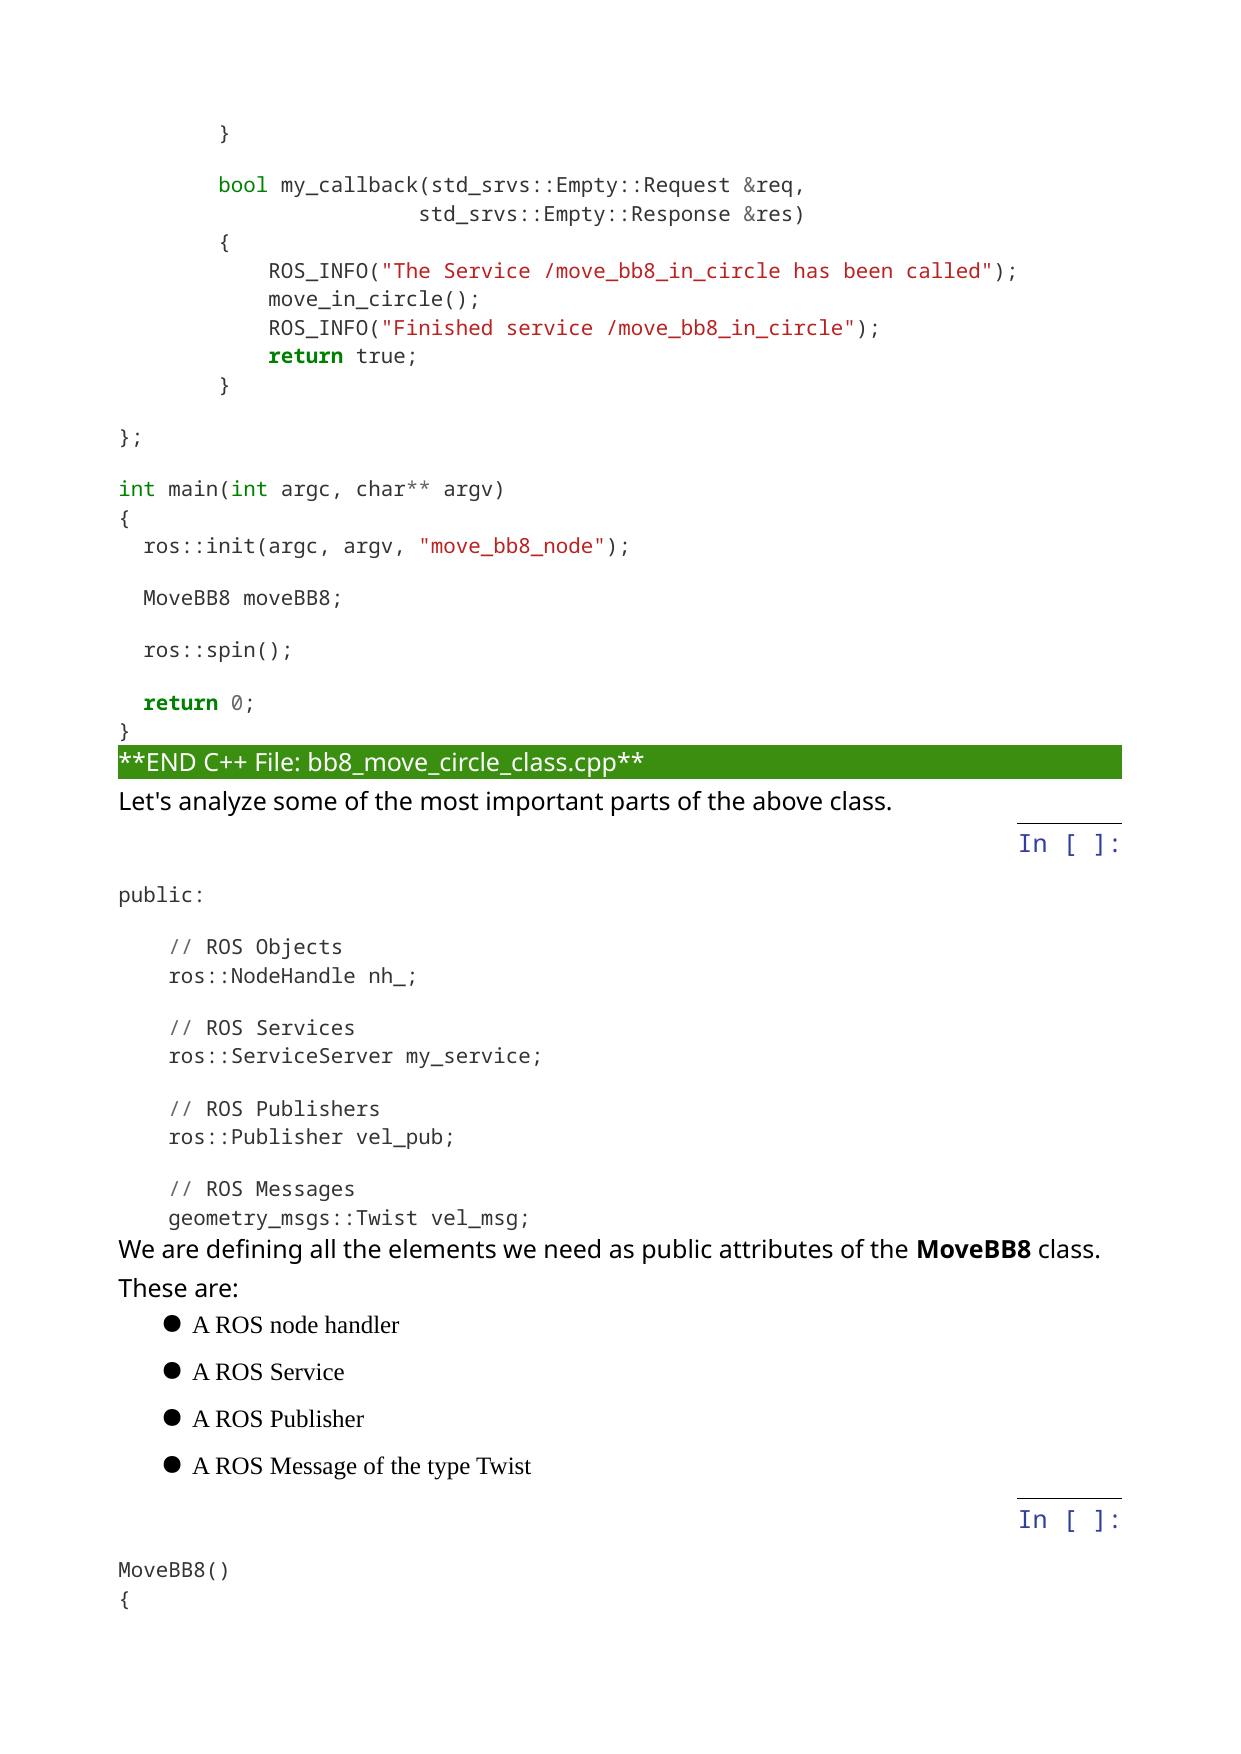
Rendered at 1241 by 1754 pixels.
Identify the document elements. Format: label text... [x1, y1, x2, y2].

text // ROS Messages [118, 1174, 1122, 1203]
text { [118, 227, 1122, 256]
text return true; [118, 342, 1122, 370]
text } [118, 118, 1122, 147]
text public: [118, 880, 1122, 909]
list A ROS Service [162, 1357, 1122, 1386]
text MoveBB8() [118, 1556, 1122, 1584]
text // ROS Objects [118, 932, 1122, 961]
text std_srvs::Empty::Response &res) [118, 199, 1122, 227]
text **END C++ File: bb8_move_circle_class.cpp** [118, 745, 1122, 779]
text In [ ]: [118, 823, 1122, 860]
text geometry_msgs::Twist vel_msg; [118, 1203, 1122, 1232]
text ros::NodeHandle nh_; [118, 961, 1122, 989]
text move_in_circle(); [118, 284, 1122, 313]
text } [118, 716, 1122, 745]
text } [118, 370, 1122, 399]
text int main(int argc, char** argv) [118, 474, 1122, 503]
text return 0; [118, 688, 1122, 716]
text ROS_INFO("The Service /move_bb8_in_circle has been called"); [118, 256, 1122, 284]
text ros::Publisher vel_pub; [118, 1122, 1122, 1151]
text ROS_INFO("Finished service /move_bb8_in_circle"); [118, 313, 1122, 342]
text MoveBB8 moveBB8; [118, 583, 1122, 612]
text We are defining all the elements we need as public attributes of the MoveBB8 class. These are: [118, 1232, 1122, 1305]
text { [118, 503, 1122, 531]
list A ROS node handler [162, 1310, 1122, 1339]
text Let's analyze some of the most important parts of the above class. [118, 784, 1122, 818]
text }; [118, 422, 1122, 451]
text { [118, 1584, 1122, 1612]
text ros::ServiceServer my_service; [118, 1042, 1122, 1070]
list A ROS Message of the type Twist [162, 1451, 1122, 1480]
list A ROS Publisher [162, 1404, 1122, 1433]
text bool my_callback(std_srvs::Empty::Request &req, [118, 170, 1122, 199]
text In [ ]: [118, 1498, 1122, 1535]
text ros::init(argc, argv, "move_bb8_node"); [118, 531, 1122, 560]
text // ROS Services [118, 1013, 1122, 1042]
text // ROS Publishers [118, 1094, 1122, 1122]
text ros::spin(); [118, 636, 1122, 664]
